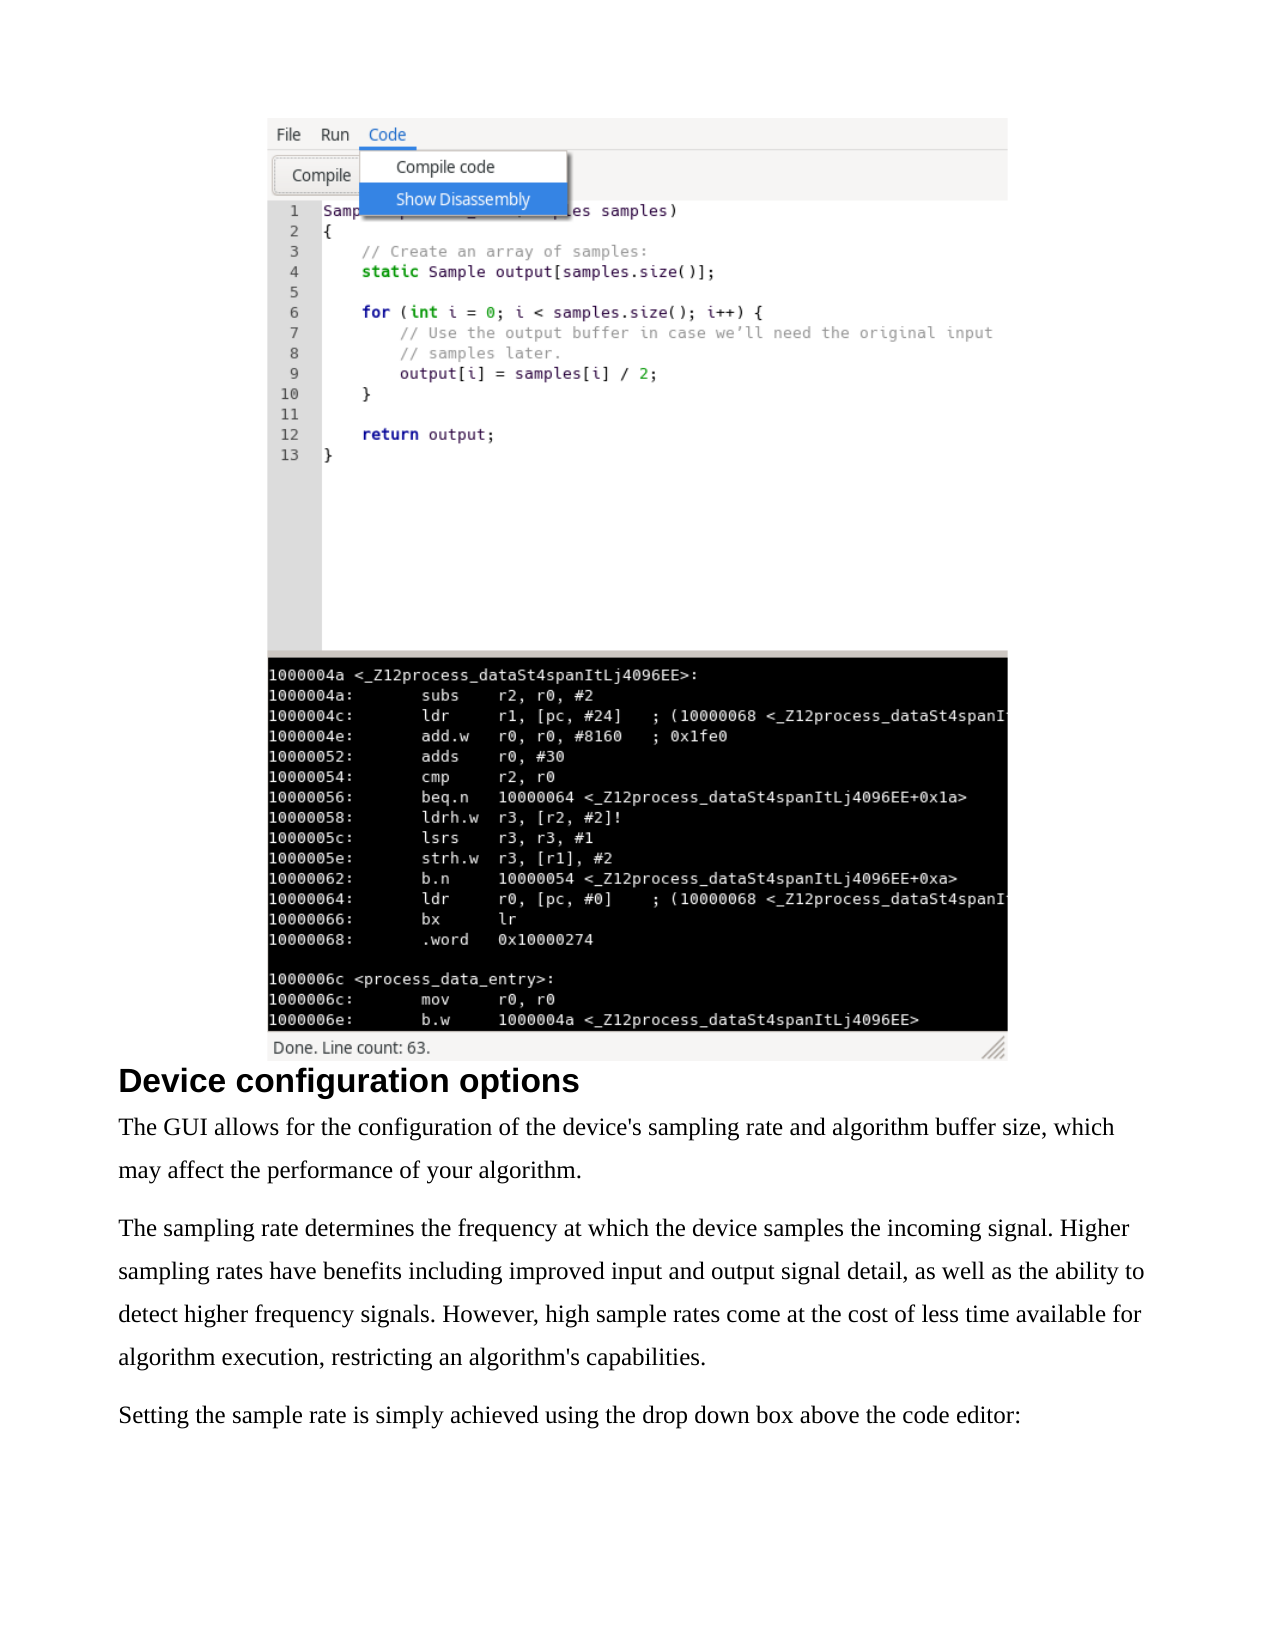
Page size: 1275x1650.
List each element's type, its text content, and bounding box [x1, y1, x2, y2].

text The GUI allows for the configuration of the device's sampling rate and algorithm buffer size, which may affect the performance of your algorithm. [118, 1112, 1157, 1184]
text The sampling rate determines the frequency at which the device samples the incoming signal. Higher sampling rates have benefits including improved input and output signal detail, as well as the ability to detect higher frequency signals. However, high sample rates come at the cost of less time available for algorithm execution, restricting an algorithm's capabilities. [118, 1213, 1157, 1371]
text Setting the sample rate is simply achieved using the drop down box above the code editor: [118, 1400, 1157, 1429]
picture [267, 118, 1008, 1061]
subtitle Device configuration options [118, 118, 1157, 1099]
